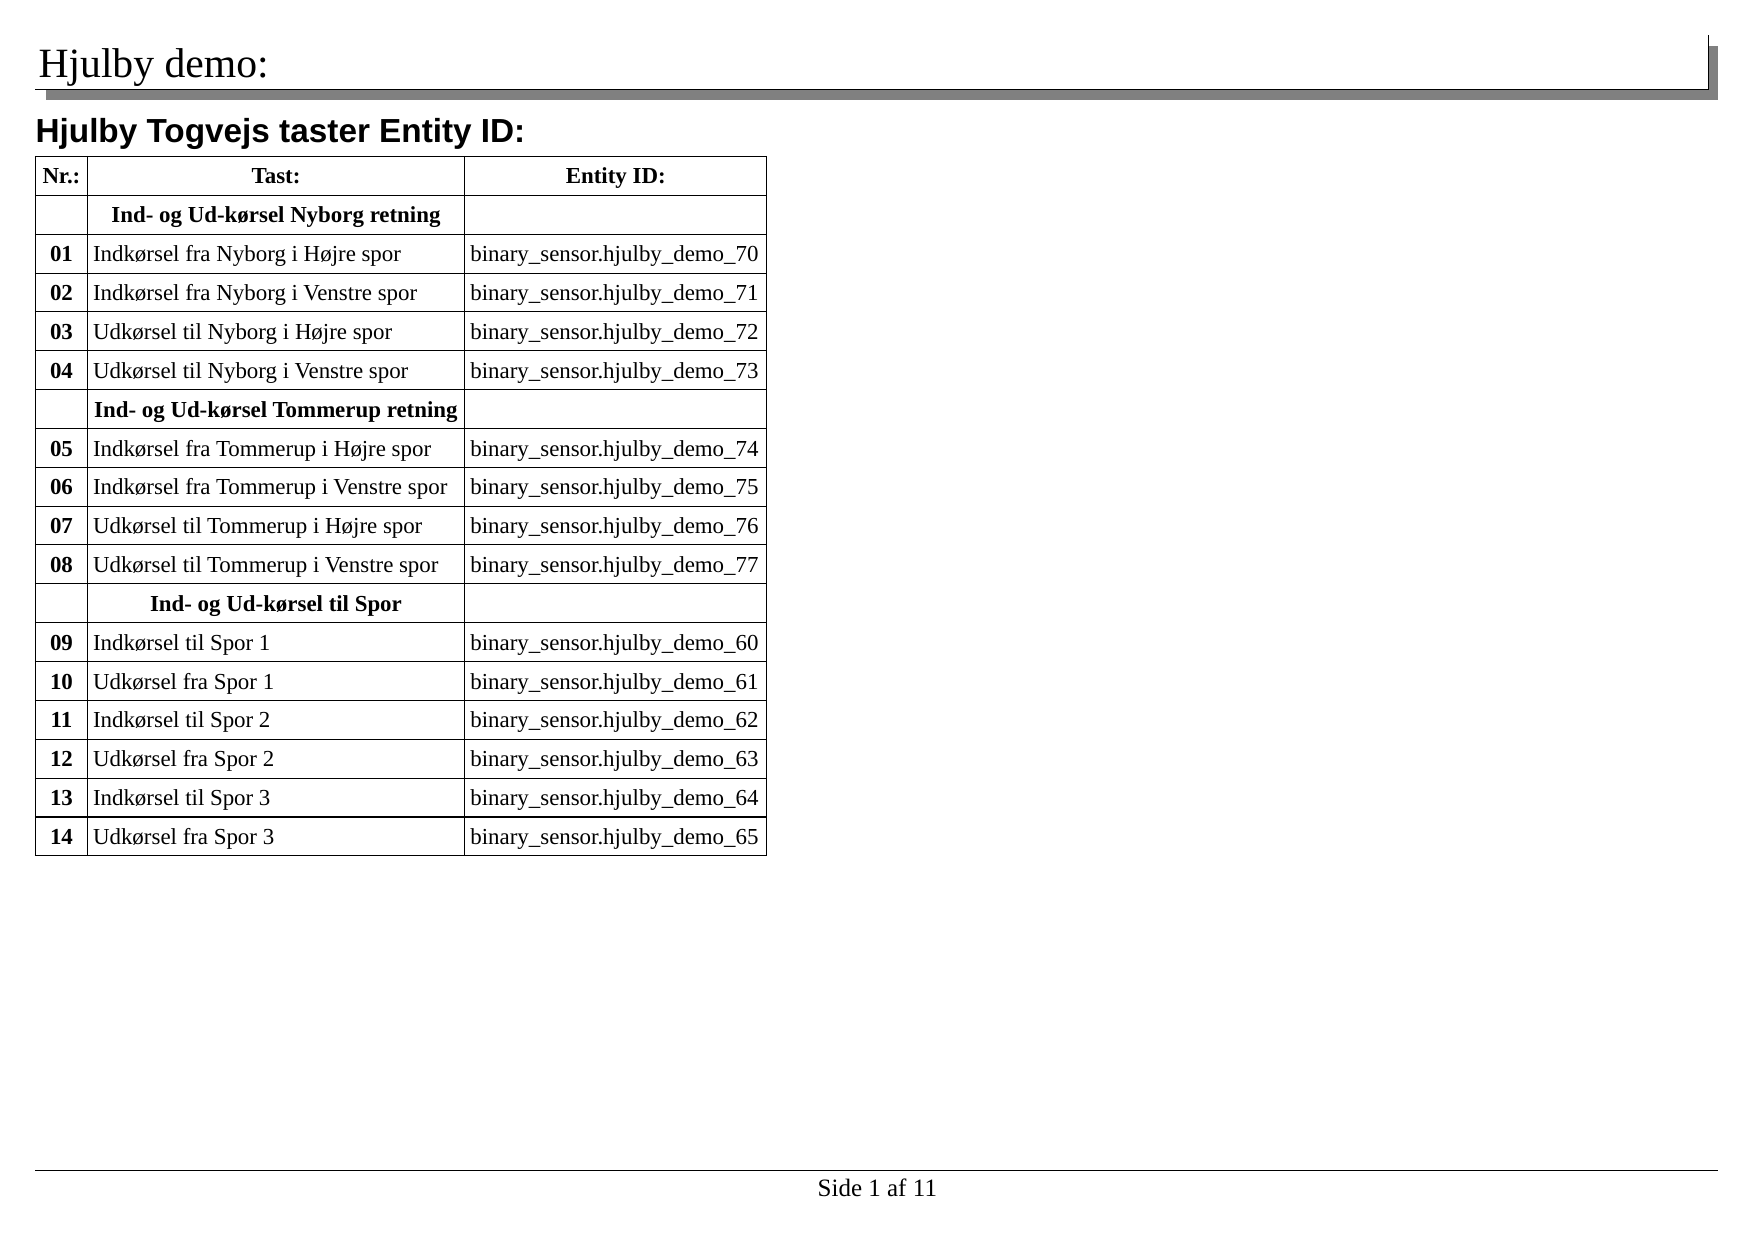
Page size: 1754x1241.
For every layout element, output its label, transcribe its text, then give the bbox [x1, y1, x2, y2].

table_cell binary_sensor.hjulby_demo_70 [465, 235, 766, 272]
table_cell [465, 584, 766, 622]
table_cell Ind- og Ud-kørsel til Spor [88, 584, 464, 622]
table_cell binary_sensor.hjulby_demo_74 [465, 429, 766, 467]
table_cell binary_sensor.hjulby_demo_62 [465, 701, 766, 739]
table_cell Udkørsel til Nyborg i Højre spor [88, 312, 464, 350]
table_cell Indkørsel til Spor 2 [88, 701, 464, 739]
table_cell Indkørsel til Spor 3 [88, 779, 464, 816]
table_cell Indkørsel fra Tommerup i Venstre spor [88, 468, 464, 506]
table_cell Udkørsel til Nyborg i Venstre spor [88, 351, 464, 389]
table_cell binary_sensor.hjulby_demo_61 [465, 662, 766, 700]
table_cell binary_sensor.hjulby_demo_72 [465, 312, 766, 350]
table_cell 14 [36, 818, 87, 855]
table_cell 13 [36, 779, 87, 816]
table_cell Udkørsel til Tommerup i Højre spor [88, 507, 464, 544]
table_header Nr.: [36, 157, 87, 195]
table_cell 04 [36, 351, 87, 389]
table_cell [465, 196, 766, 233]
table_header Tast: [88, 157, 464, 195]
table_cell 07 [36, 507, 87, 544]
table_cell 12 [36, 740, 87, 777]
table_cell [36, 584, 87, 622]
table_cell 06 [36, 468, 87, 506]
table_cell Indkørsel til Spor 1 [88, 623, 464, 661]
table_cell Udkørsel til Tommerup i Venstre spor [88, 545, 464, 583]
table_cell binary_sensor.hjulby_demo_64 [465, 779, 766, 816]
table_cell binary_sensor.hjulby_demo_71 [465, 274, 766, 311]
table_header Entity ID: [465, 157, 766, 195]
table_cell Udkørsel fra Spor 3 [88, 818, 464, 855]
table_cell Udkørsel fra Spor 2 [88, 740, 464, 777]
table_cell binary_sensor.hjulby_demo_75 [465, 468, 766, 506]
table_cell Indkørsel fra Nyborg i Højre spor [88, 235, 464, 272]
table_cell binary_sensor.hjulby_demo_73 [465, 351, 766, 389]
table_cell binary_sensor.hjulby_demo_63 [465, 740, 766, 777]
subtitle Hjulby Togvejs taster Entity ID: [35, 111, 1718, 150]
table_cell Indkørsel fra Nyborg i Venstre spor [88, 274, 464, 311]
table_cell 09 [36, 623, 87, 661]
table_cell Ind- og Ud-kørsel Nyborg retning [88, 196, 464, 233]
table_cell [36, 196, 87, 233]
table_cell Udkørsel fra Spor 1 [88, 662, 464, 700]
table_cell 08 [36, 545, 87, 583]
table_cell 02 [36, 274, 87, 311]
table_cell binary_sensor.hjulby_demo_76 [465, 507, 766, 544]
table_cell 10 [36, 662, 87, 700]
table_cell Ind- og Ud-kørsel Tommerup retning [88, 390, 464, 428]
table_cell [36, 390, 87, 428]
table_cell 01 [36, 235, 87, 272]
table_cell 05 [36, 429, 87, 467]
table_cell [465, 390, 766, 428]
table_cell binary_sensor.hjulby_demo_77 [465, 545, 766, 583]
table_cell 11 [36, 701, 87, 739]
table_cell Indkørsel fra Tommerup i Højre spor [88, 429, 464, 467]
table_cell binary_sensor.hjulby_demo_65 [465, 818, 766, 855]
table_cell binary_sensor.hjulby_demo_60 [465, 623, 766, 661]
table_cell 03 [36, 312, 87, 350]
